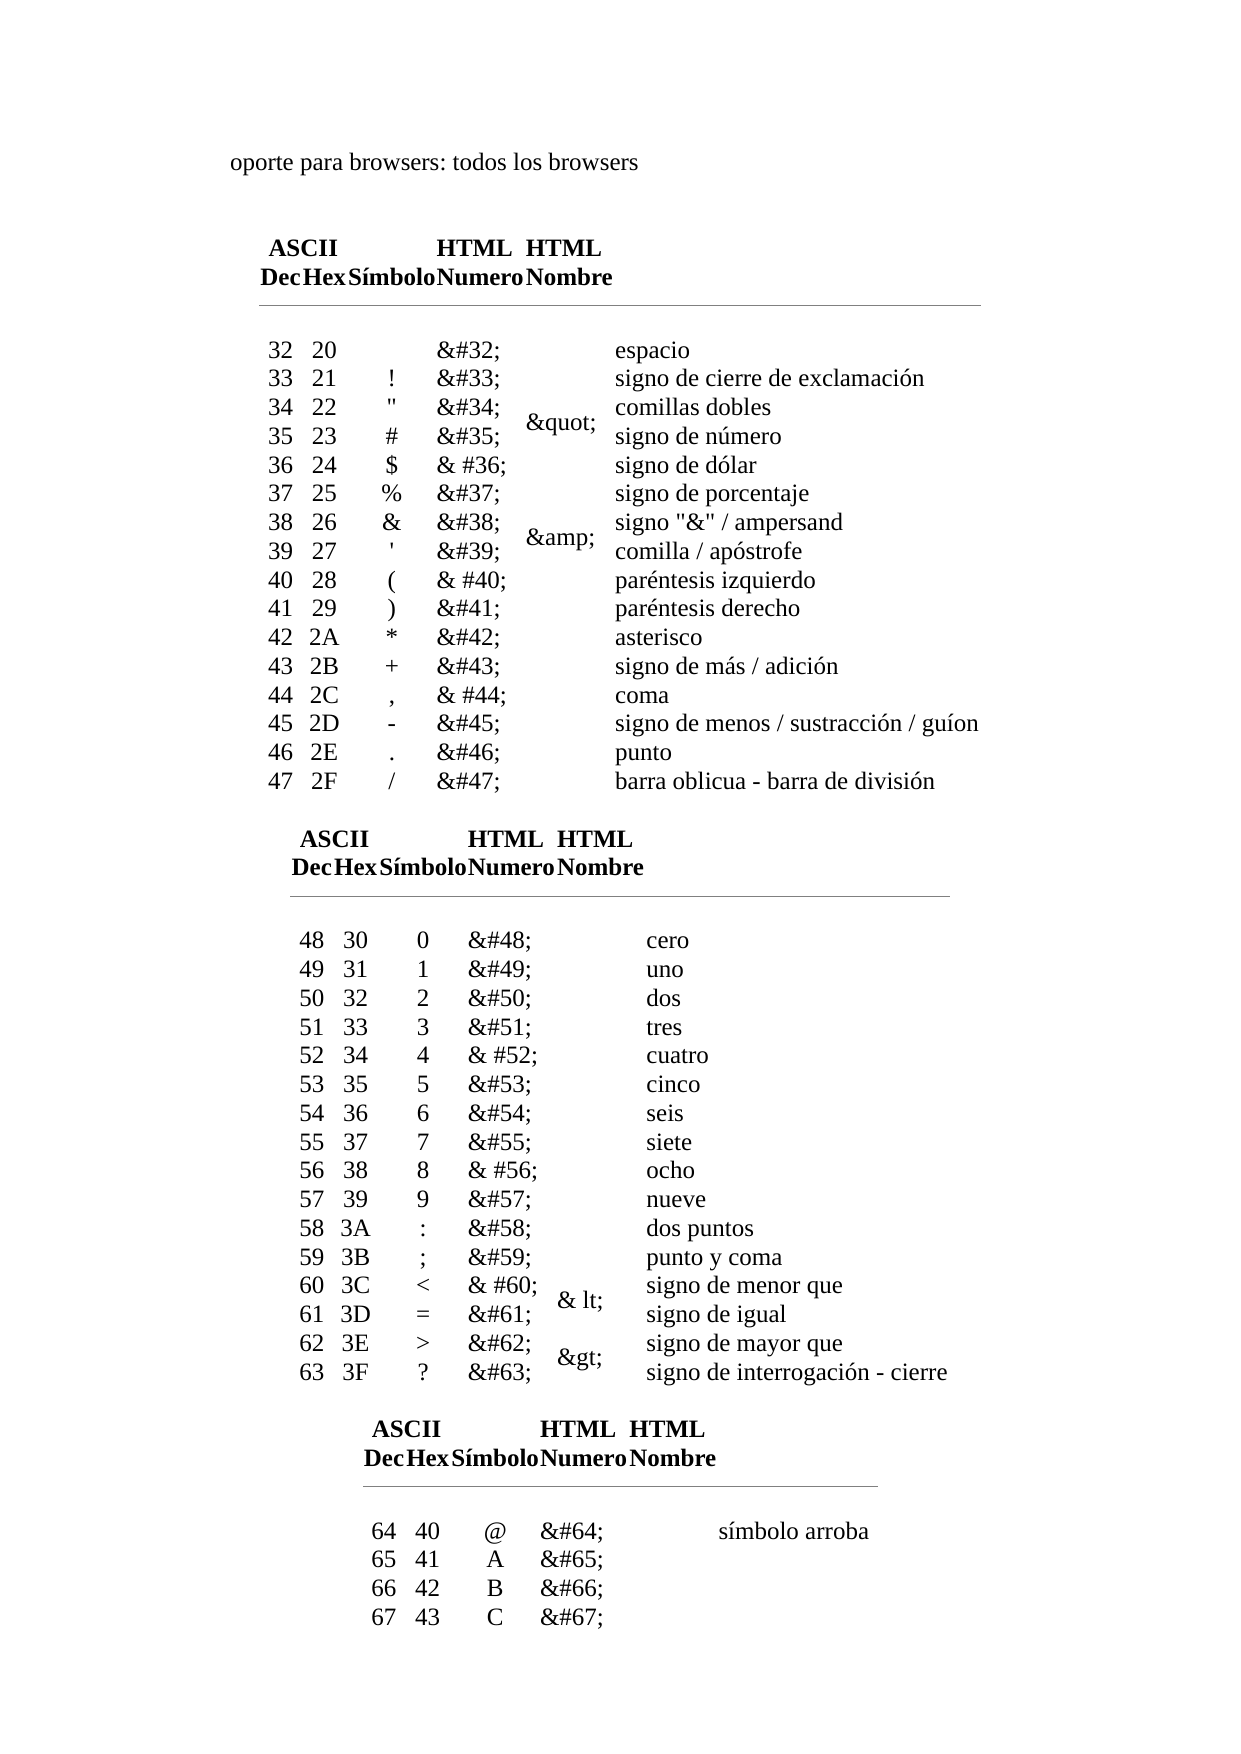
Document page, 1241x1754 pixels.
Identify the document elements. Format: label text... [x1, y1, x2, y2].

table_header ASCII [290, 824, 378, 852]
table_cell Numero [540, 1443, 629, 1472]
table_header [450, 1414, 540, 1443]
table_header HTML [629, 1414, 718, 1443]
table_cell 0 1 2 3 4 5 6 7 8 9 : ; < = > ? [378, 925, 468, 1385]
table_cell Dec [369, 1451, 376, 1465]
table_cell &#48; &#49; &#50; &#51; & #52; &#53; &#54; &#55; & #56; &#57; &#58; &#59; & #60; &#61; &#62; &#63; [468, 925, 557, 1385]
table_cell 64 65 66 67 [363, 1516, 405, 1631]
table_cell Numero [436, 262, 526, 291]
table_cell @ A B C [450, 1516, 540, 1631]
table_cell [363, 1472, 878, 1486]
table_cell espacio signo de cierre de exclamación comillas dobles signo de número signo de dólar signo de porcentaje signo "&" / ampersand comilla / apóstrofe paréntesis izquierdo paréntesis derecho asterisco signo de más / adición coma signo de menos / sustracción / guíon punto barra oblicua - barra de división [615, 335, 981, 795]
table_cell [646, 853, 950, 881]
table_cell 20 21 22 23 24 25 26 27 28 29 2A 2B 2C 2D 2E 2F [301, 335, 347, 795]
table_cell Hex [333, 853, 378, 881]
table_cell Dec [259, 262, 301, 291]
table_cell [230, 1385, 1010, 1631]
table_cell Dec [363, 1443, 405, 1472]
table_cell &#32; &#33; &#34; &#35; & #36; &#37; &#38; &#39; & #40; &#41; &#42; &#43; & #44; &#45; &#46; &#47; [436, 335, 526, 795]
table_cell Hex [405, 1443, 450, 1472]
table_header HTML [436, 233, 526, 262]
table_cell [363, 1487, 878, 1516]
table_cell [259, 306, 981, 335]
table_header HTML [540, 1414, 629, 1443]
table_cell Numero [468, 853, 557, 881]
table_header oporte para browsers: todos los browsers [230, 147, 1010, 204]
table_cell & lt; &gt; [557, 925, 646, 1385]
table_header HTML [557, 824, 646, 852]
table_cell símbolo arroba [718, 1516, 878, 1631]
table_cell 30 31 32 33 34 35 36 37 38 39 3A 3B 3C 3D 3E 3F [333, 925, 378, 1385]
table_cell Nombre [526, 262, 615, 291]
table_cell Hex [301, 262, 347, 291]
table_header [378, 824, 468, 852]
table_cell Símbolo [450, 1443, 540, 1472]
table_header [646, 824, 950, 852]
table_cell [230, 204, 1010, 795]
table_header ASCII [259, 233, 347, 262]
table_cell Dec [290, 853, 333, 881]
table_cell [230, 795, 1010, 1385]
table_cell 32 33 34 35 36 37 38 39 40 41 42 43 44 45 46 47 [259, 335, 301, 795]
table_cell 40 41 42 43 [405, 1516, 450, 1631]
table_cell 48 49 50 51 52 53 54 55 56 57 58 59 60 61 62 63 [290, 925, 333, 1385]
table_header ASCII [363, 1414, 450, 1443]
table_cell [629, 1516, 718, 1631]
table_cell [290, 897, 950, 925]
table_cell [615, 262, 981, 291]
table_header HTML [468, 824, 557, 852]
table_cell [290, 881, 950, 896]
table_header [718, 1414, 878, 1443]
table_cell ! " # $ % & ' ( ) * + , - . / [347, 335, 436, 795]
table_cell Nombre [557, 853, 646, 881]
table_cell [718, 1443, 878, 1472]
table_cell &quot; &amp; [526, 335, 615, 795]
table_cell Símbolo [347, 262, 436, 291]
table_cell &#64; &#65; &#66; &#67; [540, 1516, 629, 1631]
table_cell [259, 291, 981, 305]
table_header [347, 233, 436, 262]
table_cell cero uno dos tres cuatro cinco seis siete ocho nueve dos puntos punto y coma signo de menor que signo de igual signo de mayor que signo de interrogación - cierre [646, 925, 950, 1385]
table_cell Símbolo [378, 853, 468, 881]
table_header HTML [526, 233, 615, 262]
table_cell Nombre [629, 1443, 718, 1472]
table_header [615, 233, 981, 262]
